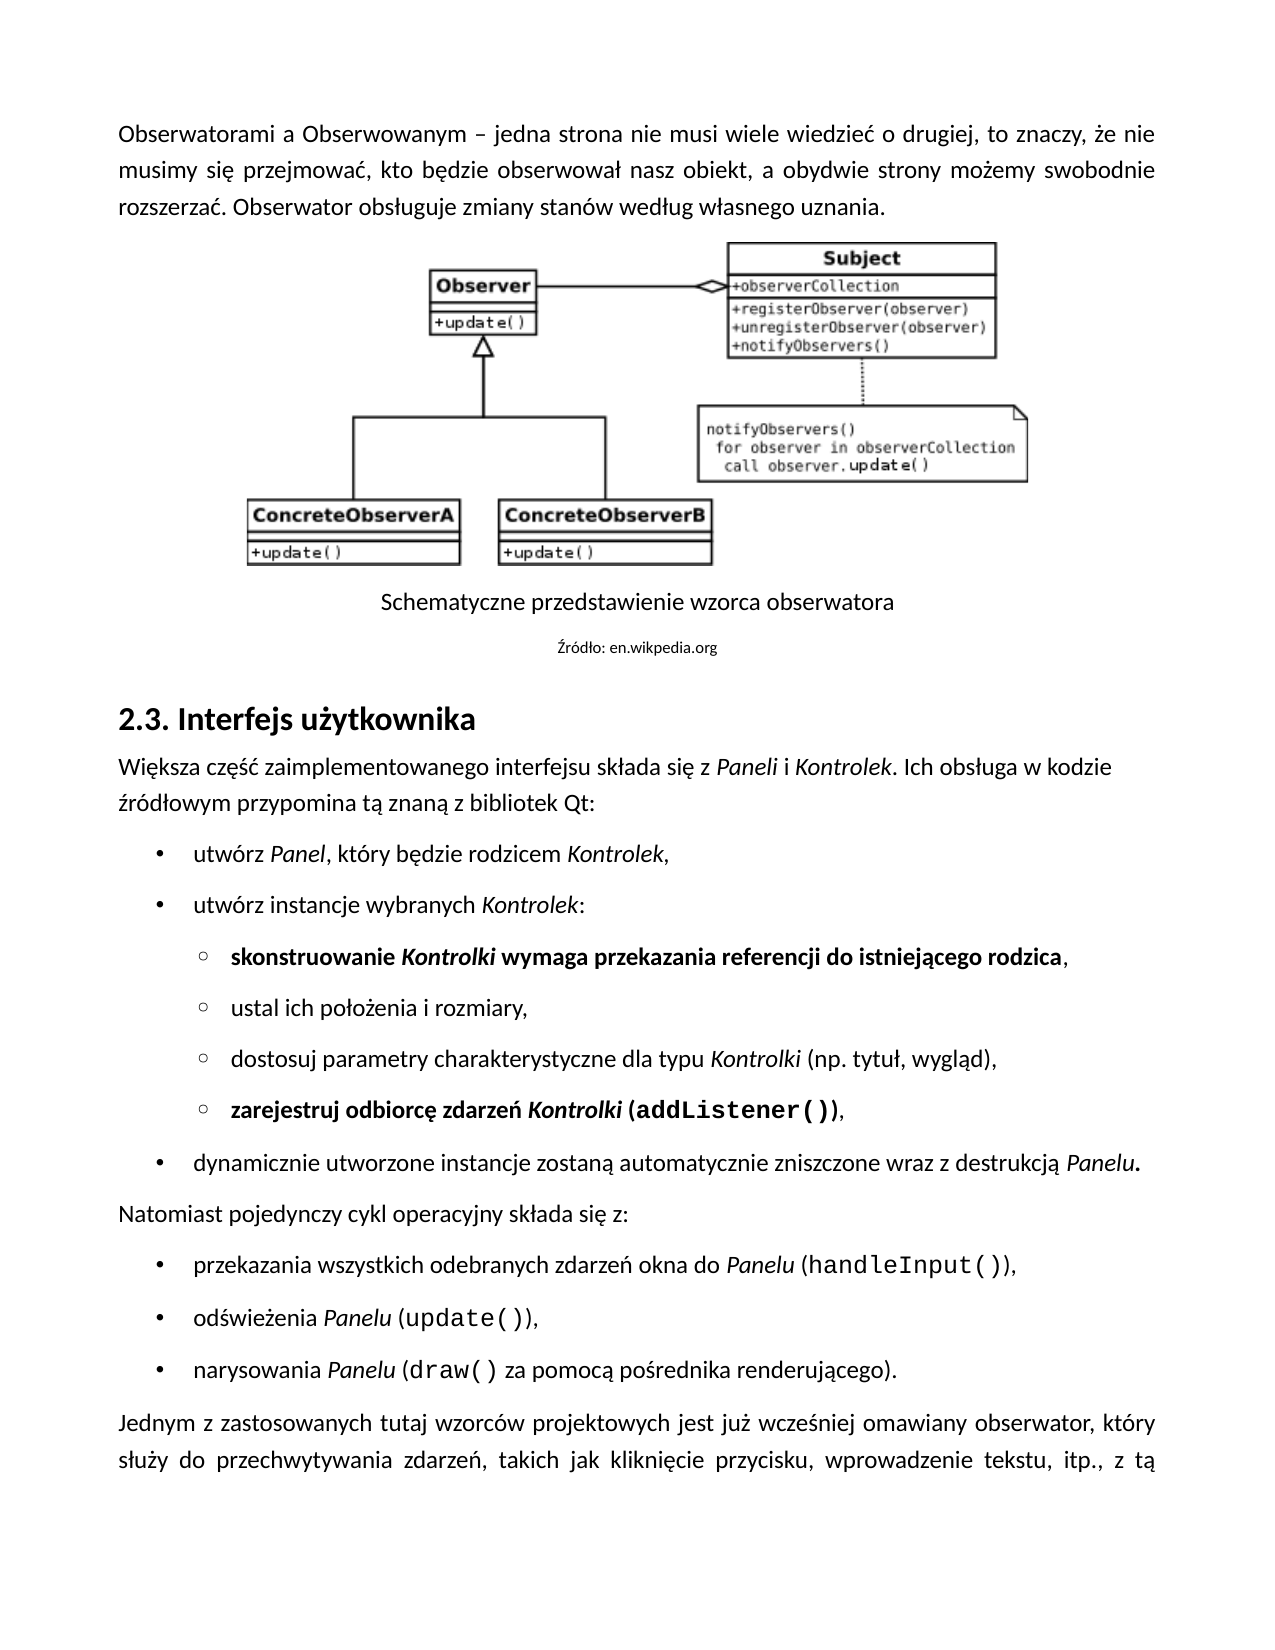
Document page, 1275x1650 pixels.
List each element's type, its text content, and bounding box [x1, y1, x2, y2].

text Źródło: en.wikpedia.org [118, 638, 1157, 658]
list odświeżenia Panelu (update()), [156, 1302, 1157, 1334]
subtitle 2.3. Interfejs użytkownika [118, 697, 1157, 738]
list dostosuj parametry charakterystyczne dla typu Kontrolki (np. tytuł, wygląd), [193, 1043, 1157, 1074]
list utwórz Panel, który będzie rodzicem Kontrolek, [156, 838, 1157, 869]
text Natomiast pojedynczy cykl operacyjny składa się z: [118, 1198, 1157, 1229]
list utwórz instancje wybranych Kontrolek: [156, 890, 1157, 920]
list skonstruowanie Kontrolki wymaga przekazania referencji do istniejącego rodzica, [193, 941, 1157, 971]
text Schematyczne przedstawienie wzorca obserwatora [118, 586, 1157, 617]
text Większa część zaimplementowanego interfejsu składa się z Paneli i Kontrolek. Ich obsługa w kodzie źródłowym przypomina tą znaną z bibliotek Qt: [118, 751, 1157, 818]
list narysowania Panelu (draw() za pomocą pośrednika renderującego). [156, 1355, 1157, 1386]
list dynamicznie utworzone instancje zostaną automatycznie zniszczone wraz z destrukcją Panelu. [156, 1147, 1157, 1177]
list przekazania wszystkich odebranych zdarzeń okna do Panelu (handleInput()), [156, 1249, 1157, 1281]
text Obserwatorami a Obserwowanym – jedna strona nie musi wiele wiedzieć o drugiej, to znaczy, że nie musimy się przejmować, kto będzie obserwował nasz obiekt, a obydwie strony możemy swobodnie rozszerzać. Obserwator obsługuje zmiany stanów według własnego uznania. [118, 118, 1157, 222]
list zarejestruj odbiorcę zdarzeń Kontrolki (addListener()), [193, 1094, 1157, 1126]
picture [246, 242, 1029, 566]
text Jednym z zastosowanych tutaj wzorców projektowych jest już wcześniej omawiany obserwator, który służy do przechwytywania zdarzeń, takich jak kliknięcie przycisku, wprowadzenie tekstu, itp., z tą [118, 1407, 1157, 1474]
list ustal ich położenia i rozmiary, [193, 992, 1157, 1022]
